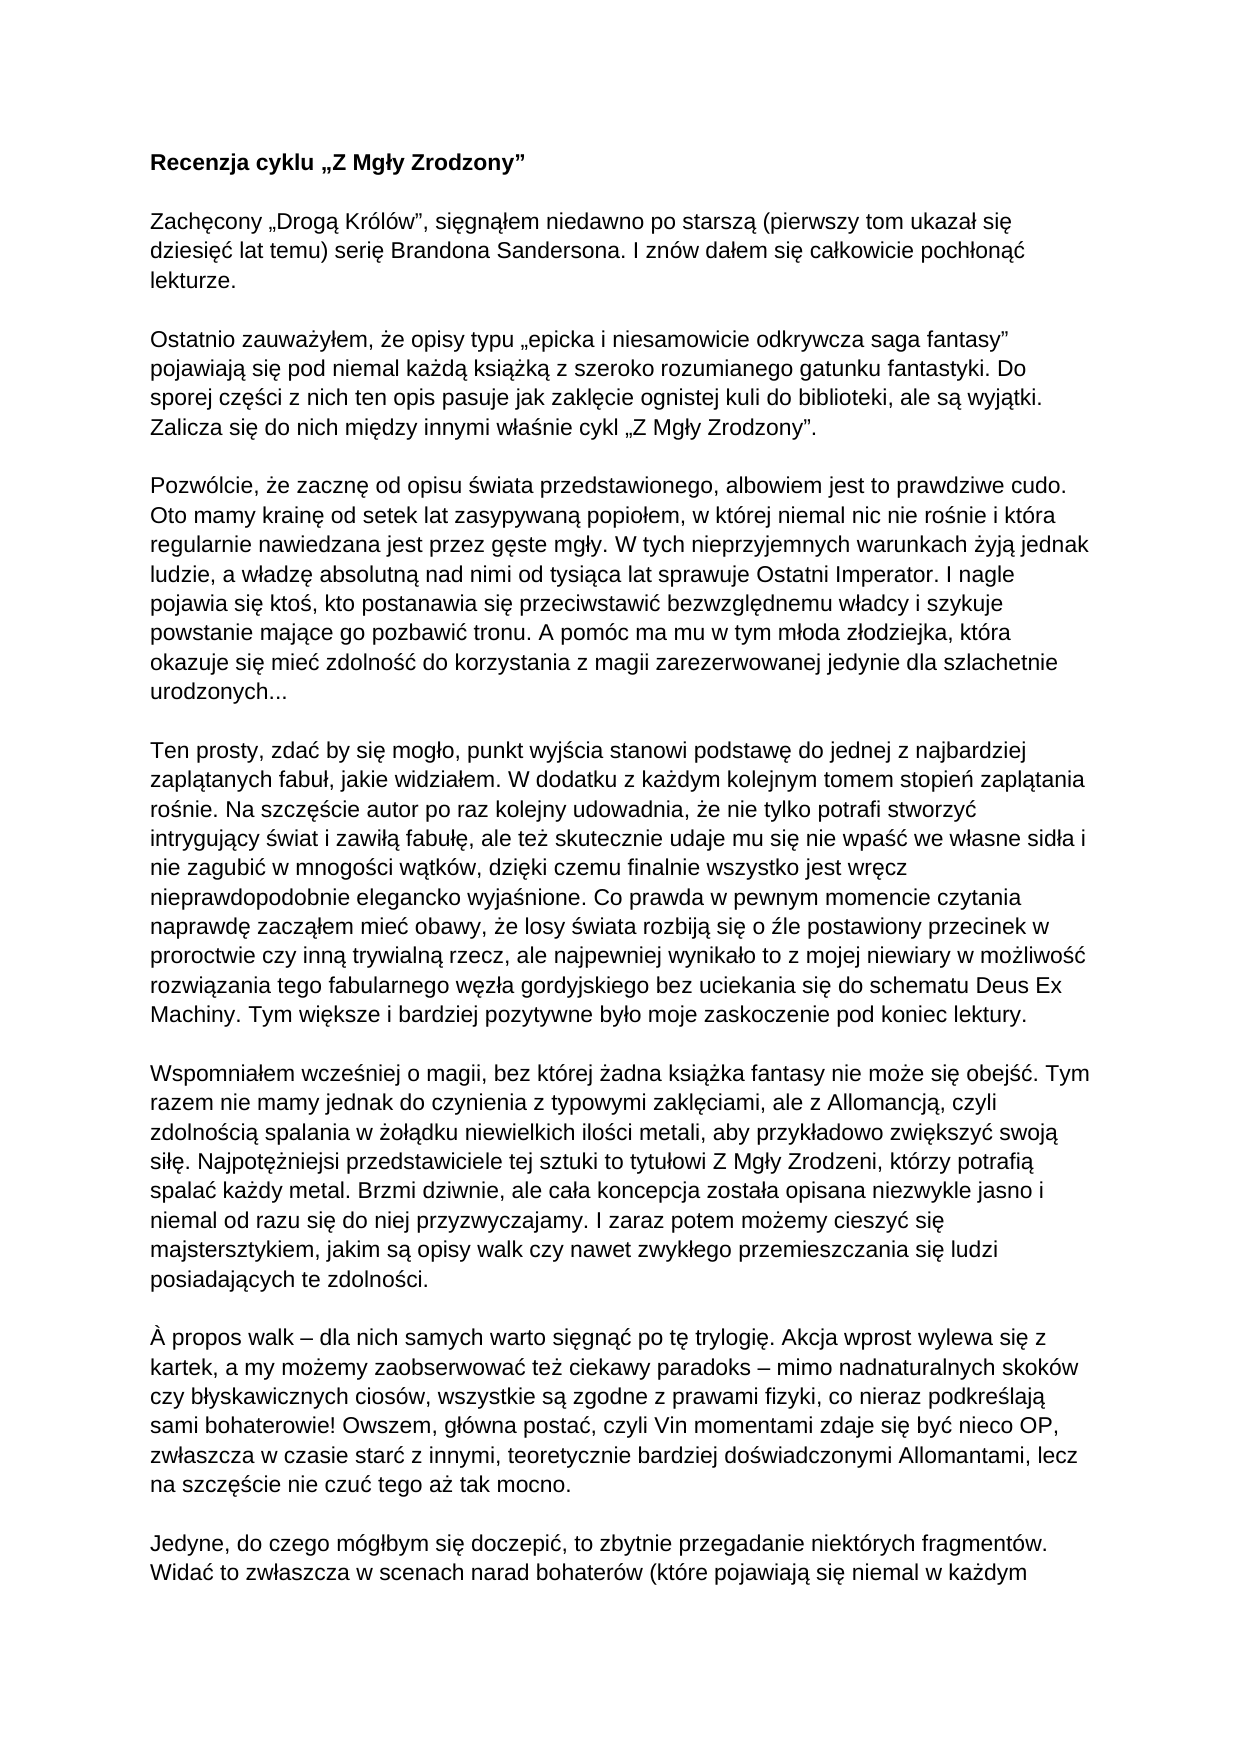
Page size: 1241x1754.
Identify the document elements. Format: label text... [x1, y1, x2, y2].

text À propos walk – dla nich samych warto sięgnąć po tę trylogię. Akcja wprost wylewa się z kartek, a my możemy zaobserwować też ciekawy paradoks – mimo nadnaturalnych skoków czy błyskawicznych ciosów, wszystkie są zgodne z prawami fizyki, co nieraz podkreślają sami bohaterowie! Owszem, główna postać, czyli Vin momentami zdaje się być nieco OP, zwłaszcza w czasie starć z innymi, teoretycznie bardziej doświadczonymi Allomantami, lecz na szczęście nie czuć tego aż tak mocno. [150, 1325, 1091, 1497]
text Recenzja cyklu „Z Mgły Zrodzony” [150, 150, 1091, 176]
text Jedyne, do czego mógłbym się doczepić, to zbytnie przegadanie niektórych fragmentów. Widać to zwłaszcza w scenach narad bohaterów (które pojawiają się niemal w każdym [150, 1531, 1091, 1586]
text Ten prosty, zdać by się mogło, punkt wyjścia stanowi podstawę do jednej z najbardziej zaplątanych fabuł, jakie widziałem. W dodatku z każdym kolejnym tomem stopień zaplątania rośnie. Na szczęście autor po raz kolejny udowadnia, że nie tylko potrafi stworzyć intrygujący świat i zawiłą fabułę, ale też skutecznie udaje mu się nie wpaść we własne sidła i nie zagubić w mnogości wątków, dzięki czemu finalnie wszystko jest wręcz nieprawdopodobnie elegancko wyjaśnione. Co prawda w pewnym momencie czytania naprawdę zacząłem mieć obawy, że losy świata rozbiją się o źle postawiony przecinek w proroctwie czy inną trywialną rzecz, ale najpewniej wynikało to z mojej niewiary w możliwość rozwiązania tego fabularnego węzła gordyjskiego bez uciekania się do schematu Deus Ex Machiny. Tym większe i bardziej pozytywne było moje zaskoczenie pod koniec lektury. [150, 737, 1091, 1027]
text Wspomniałem wcześniej o magii, bez której żadna książka fantasy nie może się obejść. Tym razem nie mamy jednak do czynienia z typowymi zaklęciami, ale z Allomancją, czyli zdolnością spalania w żołądku niewielkich ilości metali, aby przykładowo zwiększyć swoją siłę. Najpotężniejsi przedstawiciele tej sztuki to tytułowi Z Mgły Zrodzeni, którzy potrafią spalać każdy metal. Brzmi dziwnie, ale cała koncepcja została opisana niezwykle jasno i niemal od razu się do niej przyzwyczajamy. I zaraz potem możemy cieszyć się majstersztykiem, jakim są opisy walk czy nawet zwykłego przemieszczania się ludzi posiadających te zdolności. [150, 1061, 1091, 1292]
text Pozwólcie, że zacznę od opisu świata przedstawionego, albowiem jest to prawdziwe cudo. Oto mamy krainę od setek lat zasypywaną popiołem, w której niemal nic nie rośnie i która regularnie nawiedzana jest przez gęste mgły. W tych nieprzyjemnych warunkach żyją jednak ludzie, a władzę absolutną nad nimi od tysiąca lat sprawuje Ostatni Imperator. I nagle pojawia się ktoś, kto postanawia się przeciwstawić bezwzględnemu władcy i szykuje powstanie mające go pozbawić tronu. A pomóc ma mu w tym młoda złodziejka, która okazuje się mieć zdolność do korzystania z magii zarezerwowanej jedynie dla szlachetnie urodzonych... [150, 473, 1091, 704]
text Ostatnio zauważyłem, że opisy typu „epicka i niesamowicie odkrywcza saga fantasy” pojawiają się pod niemal każdą książką z szeroko rozumianego gatunku fantastyki. Do sporej części z nich ten opis pasuje jak zaklęcie ognistej kuli do biblioteki, ale są wyjątki. Zalicza się do nich między innymi właśnie cykl „Z Mgły Zrodzony”. [150, 326, 1091, 440]
text Zachęcony „Drogą Królów”, sięgnąłem niedawno po starszą (pierwszy tom ukazał się dziesięć lat temu) serię Brandona Sandersona. I znów dałem się całkowicie pochłonąć lekturze. [150, 209, 1091, 293]
